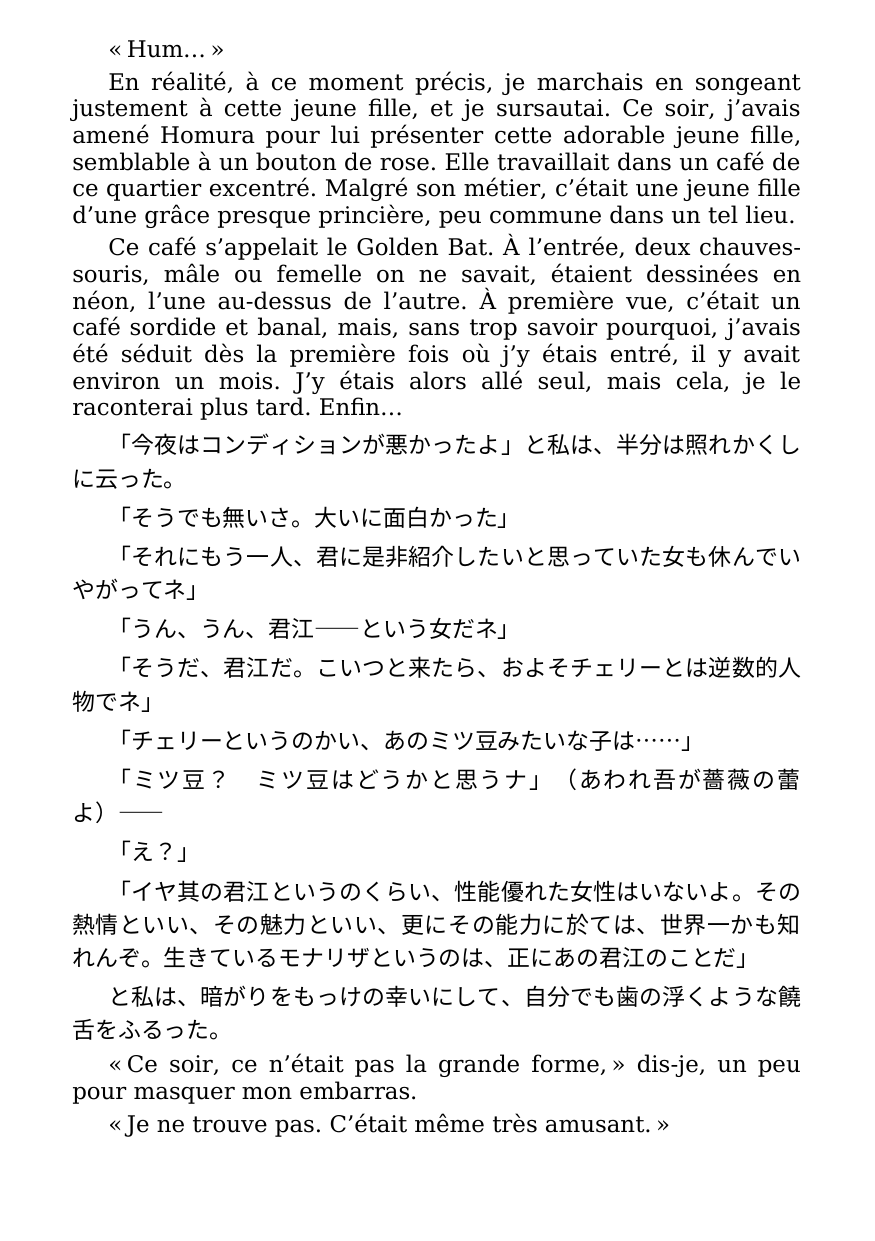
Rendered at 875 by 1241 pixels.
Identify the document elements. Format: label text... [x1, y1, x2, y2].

text 「今夜はコンディションが悪かったよ」と私は、半分は照れかくしに云った。 [72, 427, 802, 494]
text 「え？」 [72, 834, 802, 867]
text « Je ne trouve pas. C’était même très amusant. » [72, 1111, 802, 1137]
text Ce café s’appelait le Golden Bat. À l’entrée, deux chauves-souris, mâle ou femelle on ne savait, étaient dessinées en néon, l’une au-dessus de l’autre. À première vue, c’était un café sordide et banal, mais, sans trop savoir pourquoi, j’avais été séduit dès la première fois où j’y étais entré, il y avait environ un mois. J’y étais alors allé seul, mais cela, je le raconterai plus tard. Enfin… [72, 234, 802, 421]
text 「そうだ、君江だ。こいつと来たら、およそチェリーとは逆数的人物でネ」 [72, 650, 802, 717]
text 「それにもう一人、君に是非紹介したいと思っていた女も休んでいやがってネ」 [72, 539, 802, 605]
text と私は、暗がりをもっけの幸いにして、自分でも歯の浮くような饒舌をふるった。 [72, 979, 802, 1046]
text En réalité, à ce moment précis, je marchais en songeant justement à cette jeune fille, et je sursautai. Ce soir, j’avais amené Homura pour lui présenter cette adorable jeune fille, semblable à un bouton de rose. Elle travaillait dans un café de ce quartier excentré. Malgré son métier, c’était une jeune fille d’une grâce presque princière, peu commune dans un tel lieu. [72, 69, 802, 229]
text 「イヤ其の君江というのくらい、性能優れた女性はいないよ。その熱情といい、その魅力といい、更にその能力に於ては、世界一かも知れんぞ。生きているモナリザというのは、正にあの君江のことだ」 [72, 873, 802, 973]
text 「ミツ豆？ ミツ豆はどうかと思うナ」（あわれ吾が薔薇の蕾よ）―― [72, 762, 802, 828]
text « Hum… » [72, 36, 802, 63]
text 「うん、うん、君江――という女だネ」 [72, 611, 802, 644]
text « Ce soir, ce n’était pas la grande forme, » dis-je, un peu pour masquer mon embarras. [72, 1051, 802, 1105]
text 「チェリーというのかい、あのミツ豆みたいな子は……」 [72, 723, 802, 756]
text 「そうでも無いさ。大いに面白かった」 [72, 499, 802, 533]
